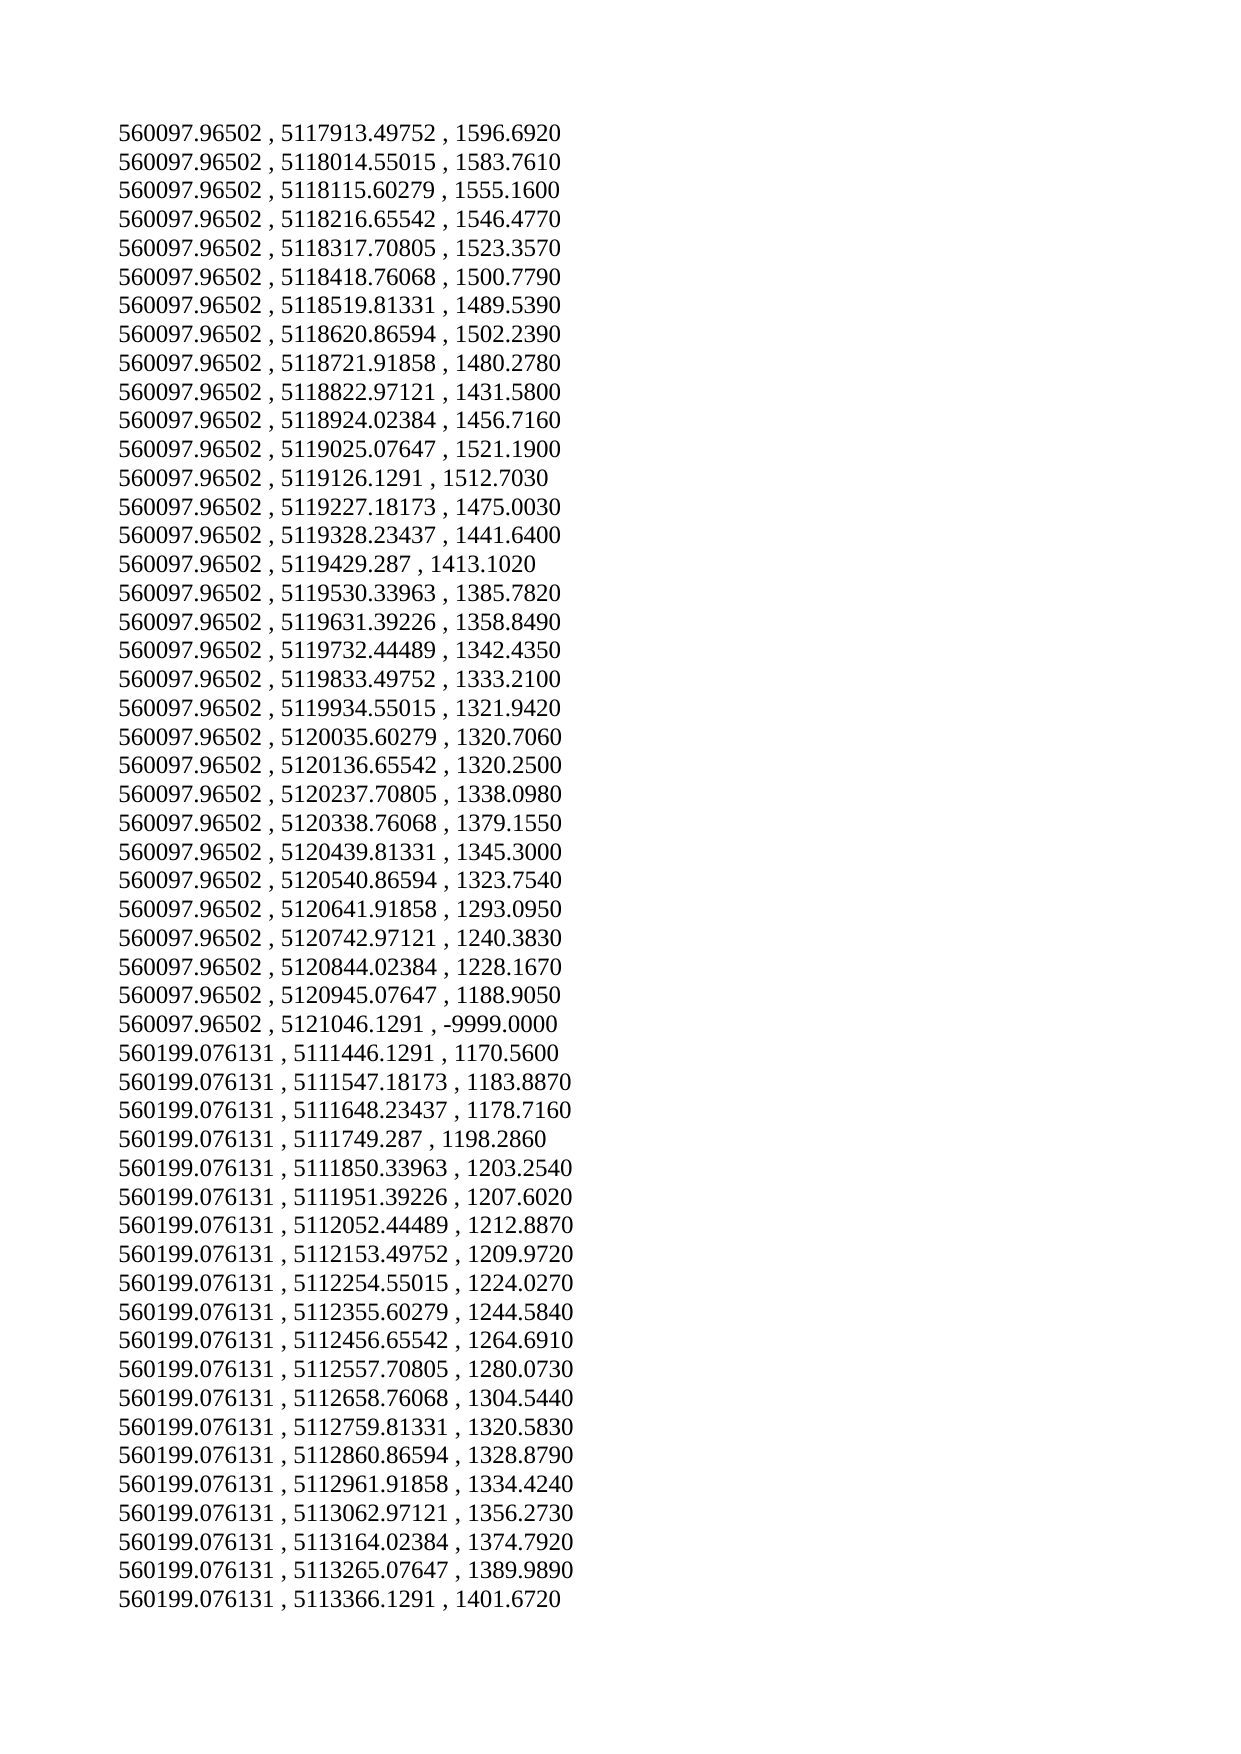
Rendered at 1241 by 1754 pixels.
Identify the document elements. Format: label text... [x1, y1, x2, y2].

text 560199.076131 , 5111446.1291 , 1170.5600 [118, 1038, 1122, 1067]
text 560097.96502 , 5118822.97121 , 1431.5800 [118, 377, 1122, 406]
text 560199.076131 , 5113164.02384 , 1374.7920 [118, 1527, 1122, 1556]
text 560097.96502 , 5118014.55015 , 1583.7610 [118, 147, 1122, 176]
text 560199.076131 , 5113265.07647 , 1389.9890 [118, 1556, 1122, 1584]
text 560097.96502 , 5118317.70805 , 1523.3570 [118, 233, 1122, 262]
text 560097.96502 , 5118418.76068 , 1500.7790 [118, 262, 1122, 291]
text 560097.96502 , 5120237.70805 , 1338.0980 [118, 779, 1122, 808]
text 560199.076131 , 5111648.23437 , 1178.7160 [118, 1096, 1122, 1124]
text 560097.96502 , 5119934.55015 , 1321.9420 [118, 693, 1122, 722]
text 560199.076131 , 5112658.76068 , 1304.5440 [118, 1383, 1122, 1412]
text 560199.076131 , 5112153.49752 , 1209.9720 [118, 1239, 1122, 1268]
text 560097.96502 , 5120844.02384 , 1228.1670 [118, 952, 1122, 981]
text 560097.96502 , 5120742.97121 , 1240.3830 [118, 923, 1122, 952]
text 560097.96502 , 5118620.86594 , 1502.2390 [118, 319, 1122, 348]
text 560097.96502 , 5120338.76068 , 1379.1550 [118, 808, 1122, 837]
text 560199.076131 , 5112052.44489 , 1212.8870 [118, 1211, 1122, 1239]
text 560097.96502 , 5120439.81331 , 1345.3000 [118, 837, 1122, 866]
text 560097.96502 , 5118924.02384 , 1456.7160 [118, 406, 1122, 434]
text 560199.076131 , 5112355.60279 , 1244.5840 [118, 1297, 1122, 1326]
text 560097.96502 , 5121046.1291 , -9999.0000 [118, 1009, 1122, 1038]
text 560097.96502 , 5119530.33963 , 1385.7820 [118, 578, 1122, 607]
text 560097.96502 , 5119833.49752 , 1333.2100 [118, 664, 1122, 693]
text 560199.076131 , 5113062.97121 , 1356.2730 [118, 1498, 1122, 1527]
text 560097.96502 , 5119328.23437 , 1441.6400 [118, 521, 1122, 549]
text 560199.076131 , 5111547.18173 , 1183.8870 [118, 1067, 1122, 1096]
text 560097.96502 , 5120540.86594 , 1323.7540 [118, 866, 1122, 894]
text 560199.076131 , 5112456.65542 , 1264.6910 [118, 1326, 1122, 1354]
text 560199.076131 , 5112557.70805 , 1280.0730 [118, 1354, 1122, 1383]
text 560097.96502 , 5118115.60279 , 1555.1600 [118, 176, 1122, 204]
text 560097.96502 , 5117913.49752 , 1596.6920 [118, 118, 1122, 147]
text 560097.96502 , 5120641.91858 , 1293.0950 [118, 894, 1122, 923]
text 560097.96502 , 5119732.44489 , 1342.4350 [118, 636, 1122, 664]
text 560097.96502 , 5118721.91858 , 1480.2780 [118, 348, 1122, 377]
text 560199.076131 , 5111951.39226 , 1207.6020 [118, 1182, 1122, 1211]
text 560097.96502 , 5120945.07647 , 1188.9050 [118, 981, 1122, 1009]
text 560097.96502 , 5120136.65542 , 1320.2500 [118, 751, 1122, 779]
text 560097.96502 , 5118519.81331 , 1489.5390 [118, 291, 1122, 319]
text 560097.96502 , 5119126.1291 , 1512.7030 [118, 463, 1122, 492]
text 560199.076131 , 5113366.1291 , 1401.6720 [118, 1584, 1122, 1613]
text 560097.96502 , 5119025.07647 , 1521.1900 [118, 434, 1122, 463]
text 560199.076131 , 5112961.91858 , 1334.4240 [118, 1469, 1122, 1498]
text 560199.076131 , 5111850.33963 , 1203.2540 [118, 1153, 1122, 1182]
text 560097.96502 , 5119429.287 , 1413.1020 [118, 549, 1122, 578]
text 560199.076131 , 5112860.86594 , 1328.8790 [118, 1441, 1122, 1469]
text 560097.96502 , 5119227.18173 , 1475.0030 [118, 492, 1122, 521]
text 560097.96502 , 5120035.60279 , 1320.7060 [118, 722, 1122, 751]
text 560199.076131 , 5111749.287 , 1198.2860 [118, 1124, 1122, 1153]
text 560199.076131 , 5112759.81331 , 1320.5830 [118, 1412, 1122, 1441]
text 560097.96502 , 5119631.39226 , 1358.8490 [118, 607, 1122, 636]
text 560097.96502 , 5118216.65542 , 1546.4770 [118, 204, 1122, 233]
text 560199.076131 , 5112254.55015 , 1224.0270 [118, 1268, 1122, 1297]
